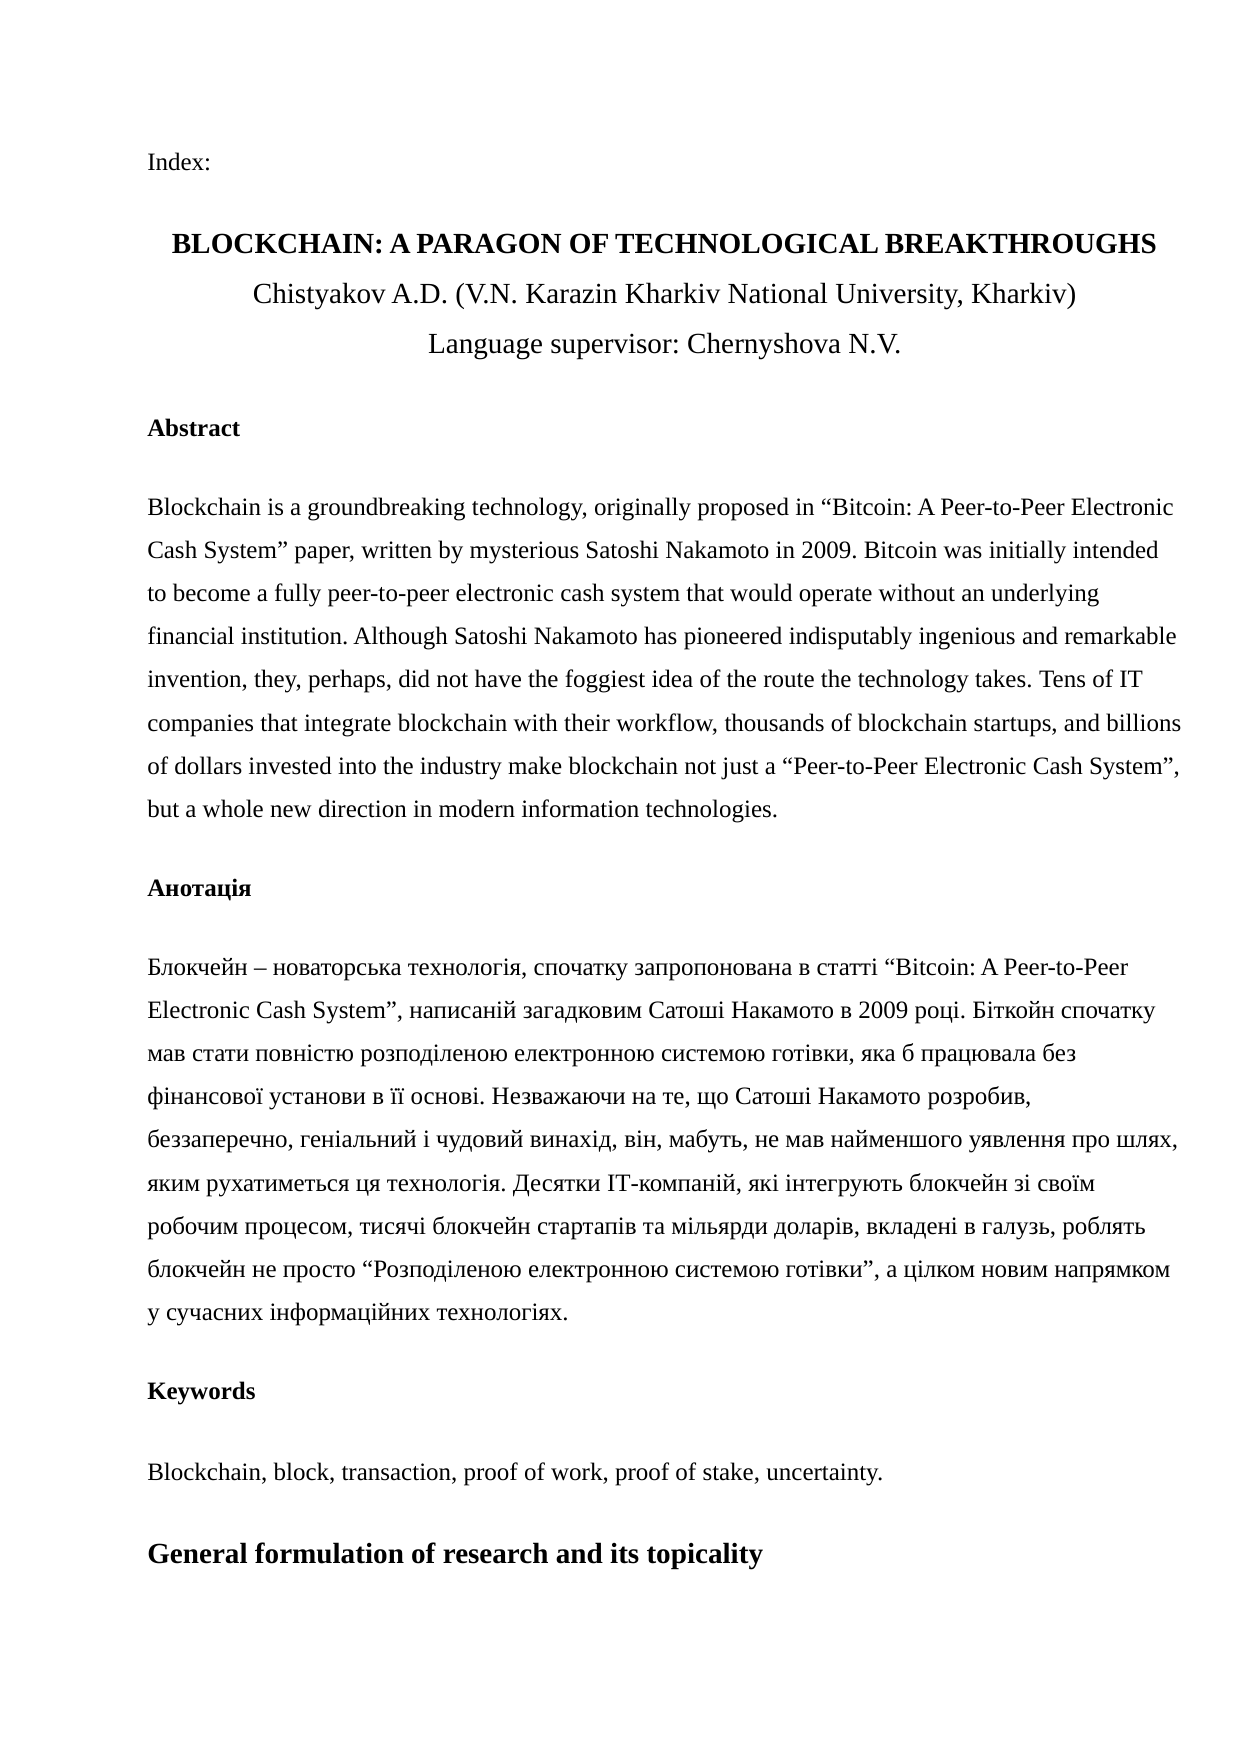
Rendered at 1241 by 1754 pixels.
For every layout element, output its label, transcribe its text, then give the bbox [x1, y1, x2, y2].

text Анотація [147, 873, 1182, 902]
text Blockchain is a groundbreaking technology, originally proposed in “Bitcoin: A Peer-to-Peer Electronic Cash System” paper, written by mysterious Satoshi Nakamoto in 2009. Bitcoin was initially intended to become a fully peer-to-peer electronic cash system that would operate without an underlying financial institution. Although Satoshi Nakamoto has pioneered indisputably ingenious and remarkable invention, they, perhaps, did not have the foggiest idea of the route the technology takes. Tens of IT companies that integrate blockchain with their workflow, thousands of blockchain startups, and billions of dollars invested into the industry make blockchain not just a “Peer-to-Peer Electronic Cash System”, but a whole new direction in modern information technologies. [147, 492, 1182, 823]
text Language supervisor: Chernyshova N.V. [147, 327, 1182, 360]
text General formulation of research and its topicality [147, 1537, 1182, 1570]
text Index: [147, 147, 1182, 176]
text Blockchain, block, transaction, proof of work, proof of stake, uncertainty. [147, 1457, 1241, 1486]
text Abstract [147, 413, 1182, 442]
text Chistyakov A.D. (V.N. Karazin Kharkiv National University, Kharkiv) [147, 276, 1182, 310]
text BLOCKCHAIN: A PARAGON OF TECHNOLOGICAL BREAKTHROUGHS [147, 226, 1182, 259]
text Keywords [147, 1376, 1241, 1405]
text Блокчейн – новаторська технологія, спочатку запропонована в статті “Bitcoin: A Peer-to-Peer Electronic Cash System”, написаній загадковим Сатоші Накамото в 2009 році. Біткойн спочатку мав стати повністю розподіленою електронною системою готівки, яка б працювала без фінансової установи в її основі. Незважаючи на те, що Сатоші Накамото розробив, беззаперечно, геніальний і чудовий винахід, він, мабуть, не мав найменшого уявлення про шлях, яким рухатиметься ця технологія. Десятки ІТ-компаній, які інтегрують блокчейн зі своїм робочим процесом, тисячі блокчейн стартапів та мільярди доларів, вкладені в галузь, роблять блокчейн не просто “Розподіленою електронною системою готівки”, а цілком новим напрямком у сучасних інформаційних технологіях. [147, 952, 1182, 1326]
